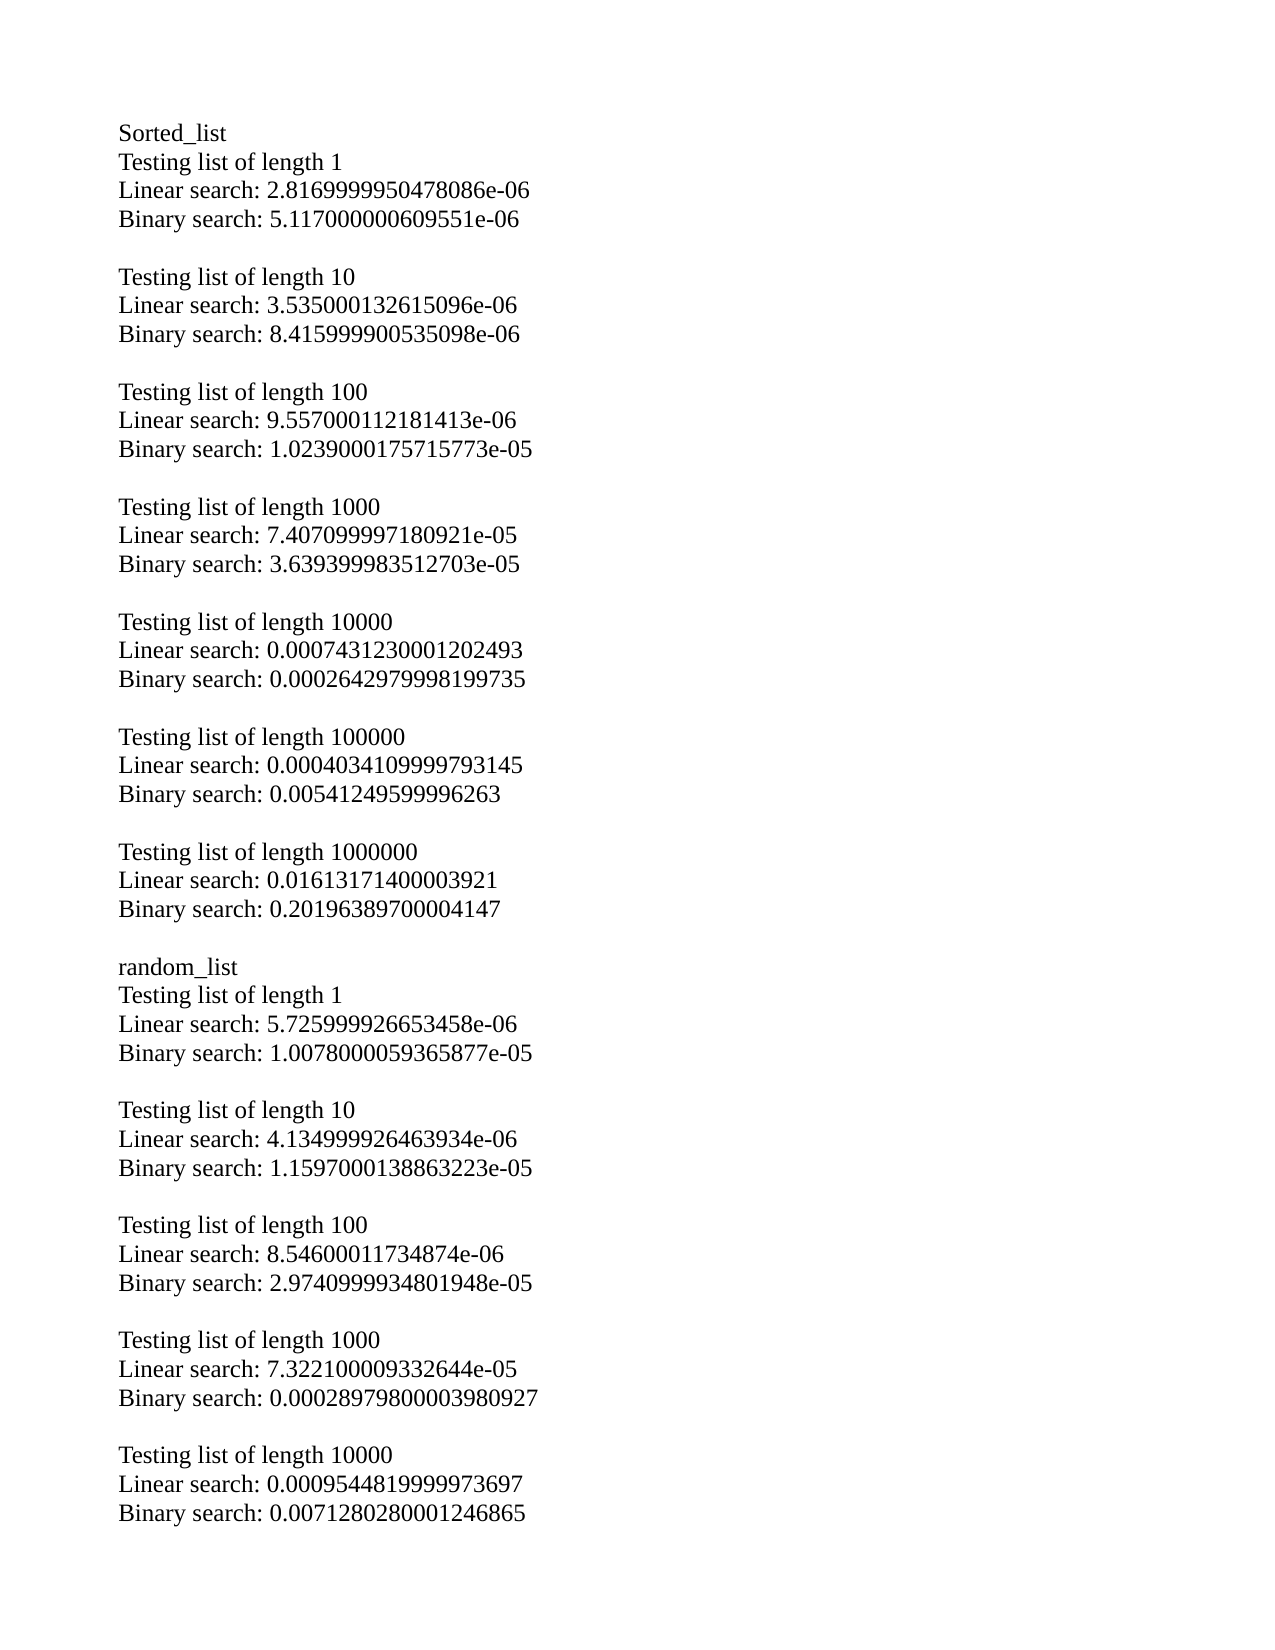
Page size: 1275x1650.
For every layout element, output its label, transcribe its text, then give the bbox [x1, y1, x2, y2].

text Binary search: 0.20196389700004147 [118, 894, 1157, 923]
text Testing list of length 10 [118, 262, 1157, 291]
text Testing list of length 10 [118, 1096, 1157, 1124]
text Testing list of length 100000 [118, 722, 1157, 751]
text random_list [118, 952, 1157, 981]
text Binary search: 1.0078000059365877e-05 [118, 1038, 1157, 1067]
text Testing list of length 1000 [118, 492, 1157, 521]
text Testing list of length 1 [118, 981, 1157, 1009]
text Linear search: 5.725999926653458e-06 [118, 1009, 1157, 1038]
text Linear search: 0.01613171400003921 [118, 866, 1157, 894]
text Linear search: 0.0007431230001202493 [118, 636, 1157, 664]
text Testing list of length 100 [118, 1211, 1157, 1239]
text Testing list of length 100 [118, 377, 1157, 406]
text Linear search: 0.0004034109999793145 [118, 751, 1157, 779]
text Binary search: 0.00541249599996263 [118, 779, 1157, 808]
text Linear search: 0.0009544819999973697 [118, 1469, 1157, 1498]
text Binary search: 1.1597000138863223e-05 [118, 1153, 1157, 1182]
text Binary search: 0.00028979800003980927 [118, 1383, 1157, 1412]
text Testing list of length 1000000 [118, 837, 1157, 866]
text Binary search: 5.117000000609551e-06 [118, 204, 1157, 233]
text Binary search: 3.639399983512703e-05 [118, 549, 1157, 578]
text Linear search: 2.8169999950478086e-06 [118, 176, 1157, 204]
text Linear search: 3.535000132615096e-06 [118, 291, 1157, 319]
text Binary search: 8.415999900535098e-06 [118, 319, 1157, 348]
text Binary search: 2.9740999934801948e-05 [118, 1268, 1157, 1297]
text Linear search: 7.322100009332644e-05 [118, 1354, 1157, 1383]
text Binary search: 0.0071280280001246865 [118, 1498, 1157, 1527]
text Testing list of length 1000 [118, 1326, 1157, 1354]
text Linear search: 8.54600011734874e-06 [118, 1239, 1157, 1268]
text Linear search: 4.134999926463934e-06 [118, 1124, 1157, 1153]
text Linear search: 7.407099997180921e-05 [118, 521, 1157, 549]
text Binary search: 0.0002642979998199735 [118, 664, 1157, 693]
text Linear search: 9.557000112181413e-06 [118, 406, 1157, 434]
text Testing list of length 10000 [118, 1441, 1157, 1469]
text Sorted_list [118, 118, 1157, 147]
text Testing list of length 1 [118, 147, 1157, 176]
text Testing list of length 10000 [118, 607, 1157, 636]
text Binary search: 1.0239000175715773e-05 [118, 434, 1157, 463]
